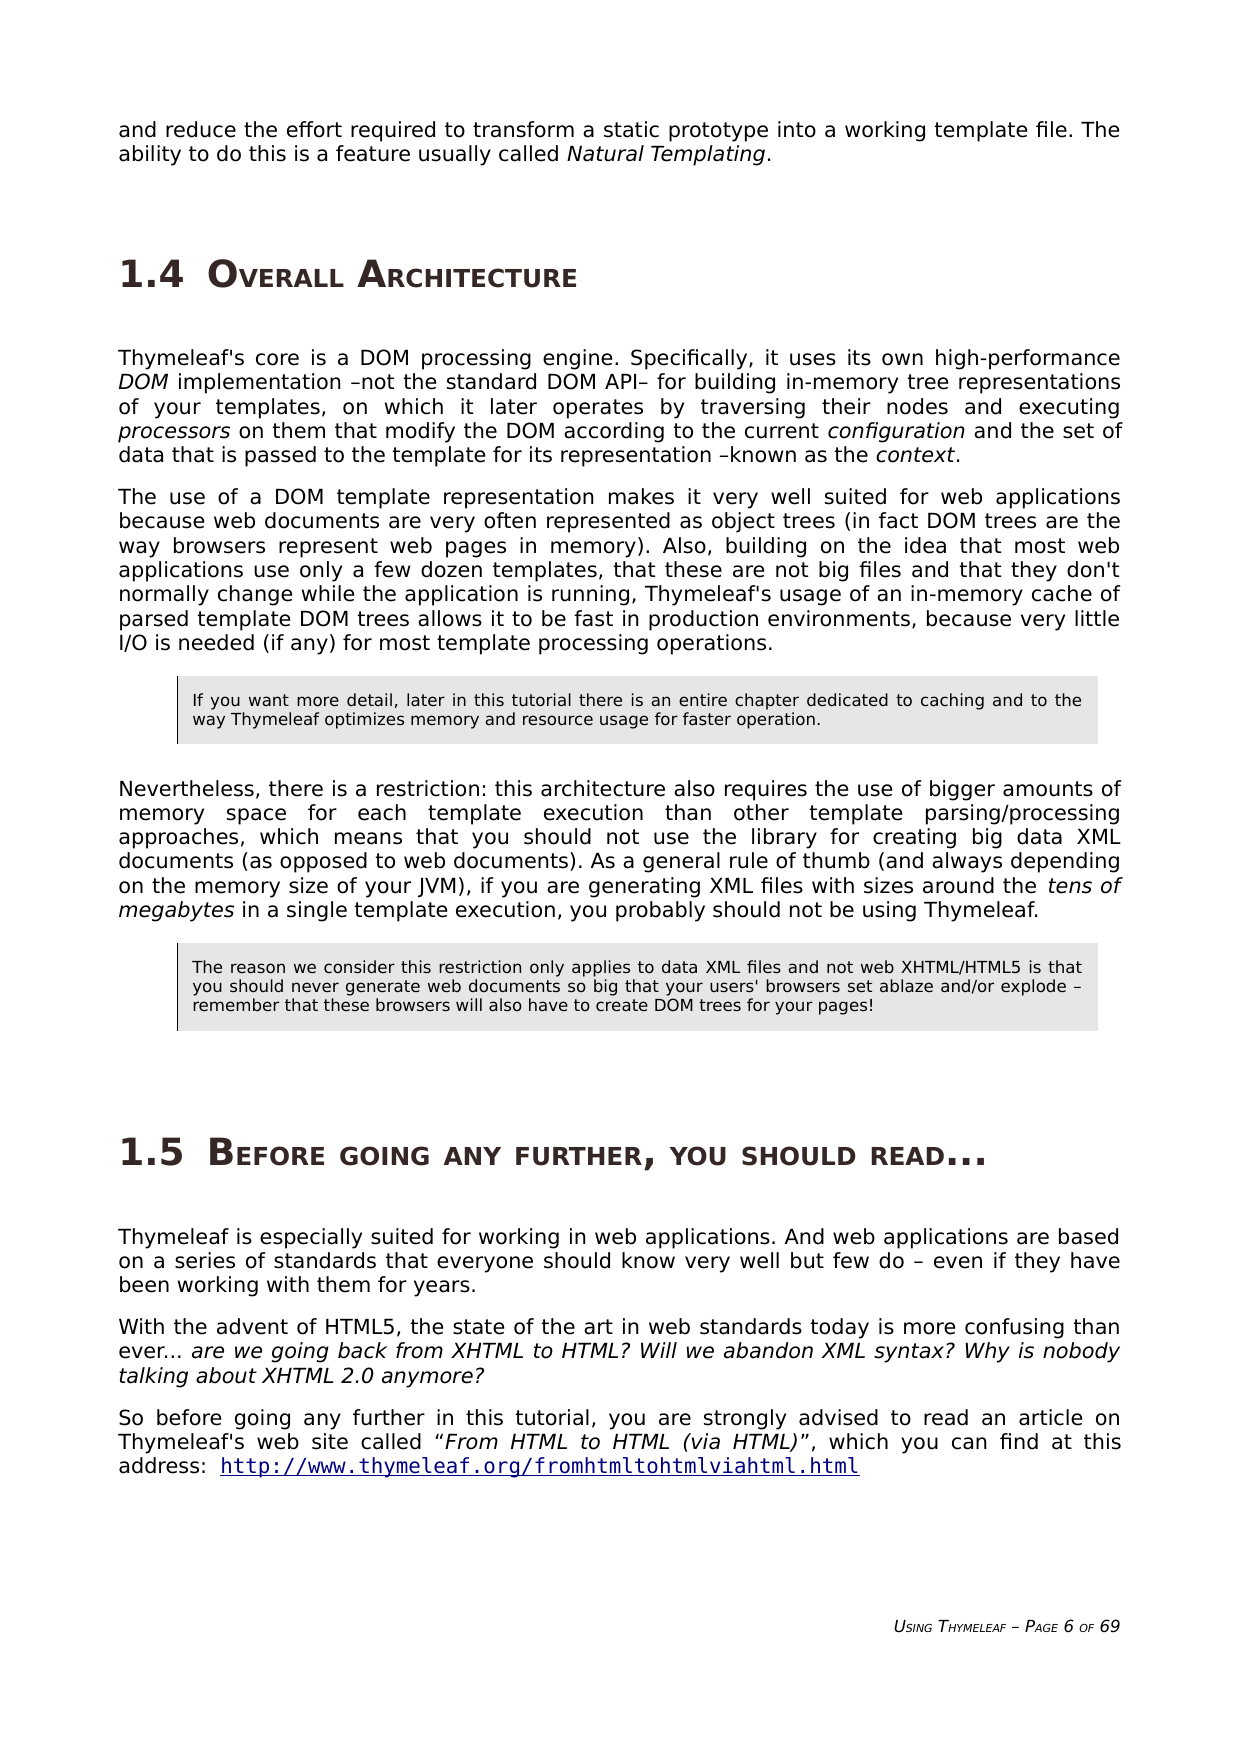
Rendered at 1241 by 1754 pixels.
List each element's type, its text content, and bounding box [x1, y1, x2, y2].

text With the advent of HTML5, the state of the art in web standards today is more confusing than ever... are we going back from XHTML to HTML? Will we abandon XML syntax? Why is nobody talking about XHTML 2.0 anymore? [118, 1315, 1122, 1388]
text Thymeleaf is especially suited for working in web applications. And web applications are based on a series of standards that everyone should know very well but few do – even if they have been working with them for years. [118, 1225, 1122, 1298]
text The reason we consider this restriction only applies to data XML files and not web XHTML/HTML5 is that you should never generate web documents so big that your users' browsers set ablaze and/or explode – remember that these browsers will also have to create DOM trees for your pages! [178, 943, 1098, 1031]
text Thymeleaf's core is a DOM processing engine. Specifically, it uses its own high-performance DOM implementation –not the standard DOM API– for building in-memory tree representations of your templates, on which it later operates by traversing their nodes and executing processors on them that modify the DOM according to the current configuration and the set of data that is passed to the template for its representation –known as the context. [118, 346, 1122, 467]
text and reduce the effort required to transform a static prototype into a working template file. The ability to do this is a feature usually called Natural Templating. [118, 118, 1122, 167]
text The use of a DOM template representation makes it very well suited for web applications because web documents are very often represented as object trees (in fact DOM trees are the way browsers represent web pages in memory). Also, building on the idea that most web applications use only a few dozen templates, that these are not big files and that they don't normally change while the application is running, Thymeleaf's usage of an in-memory cache of parsed template DOM trees allows it to be fast in production environments, because very little I/O is needed (if any) for most template processing operations. [118, 485, 1122, 655]
subtitle Overall Architecture [118, 252, 1122, 296]
text Nevertheless, there is a restriction: this architecture also requires the use of bigger amounts of memory space for each template execution than other template parsing/processing approaches, which means that you should not use the library for creating big data XML documents (as opposed to web documents). As a general rule of thumb (and always depending on the memory size of your JVM), if you are generating XML files with sizes around the tens of megabytes in a single template execution, you probably should not be using Thymeleaf. [118, 777, 1122, 922]
subtitle Before going any further, you should read... [118, 1131, 1122, 1174]
text So before going any further in this tutorial, you are strongly advised to read an article on Thymeleaf's web site called “From HTML to HTML (via HTML)”, which you can find at this address: http://www.thymeleaf.org/fromhtmltohtmlviahtml.html [118, 1406, 1122, 1479]
text If you want more detail, later in this tutorial there is an entire chapter dedicated to caching and to the way Thymeleaf optimizes memory and resource usage for faster operation. [178, 676, 1098, 744]
